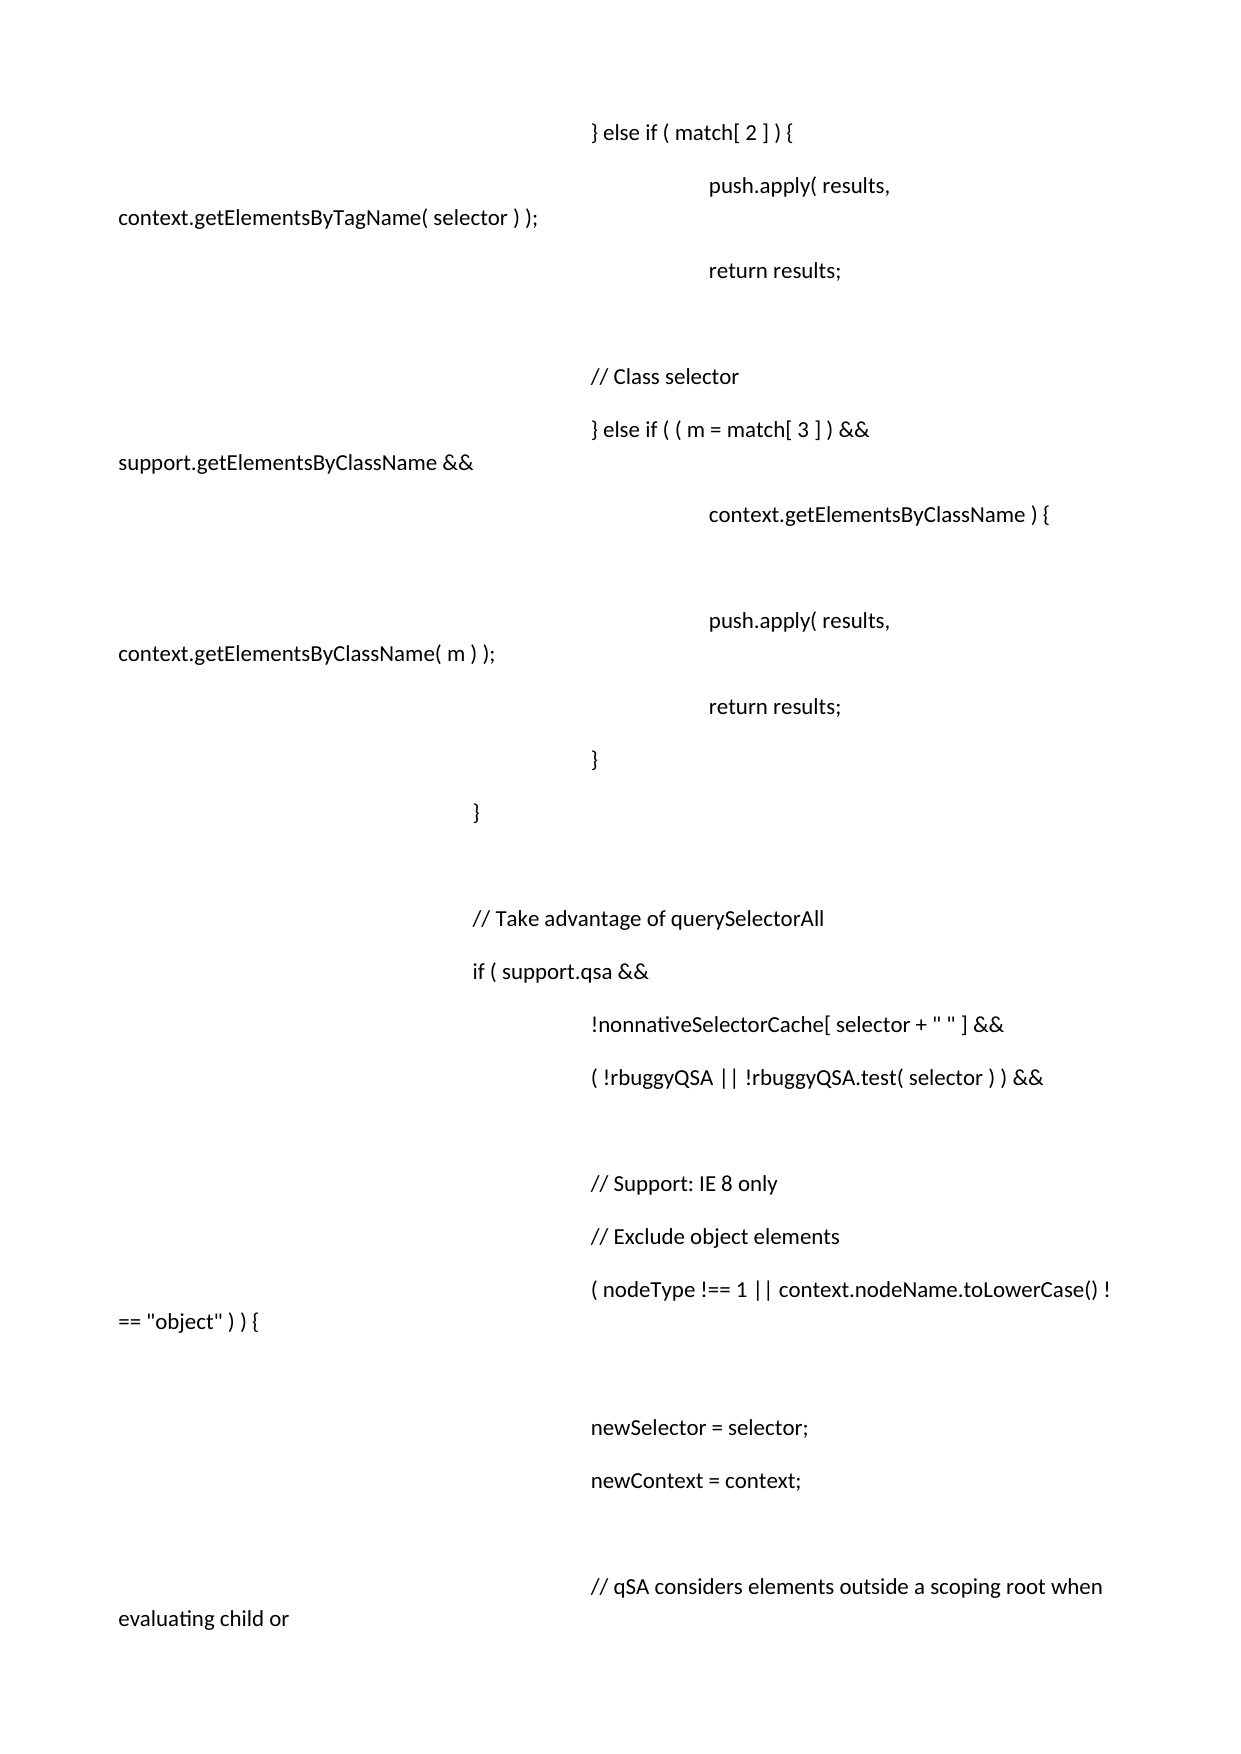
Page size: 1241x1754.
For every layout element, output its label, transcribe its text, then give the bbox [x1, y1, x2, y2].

text push.apply( results, context.getElementsByTagName( selector ) ); [118, 171, 1122, 231]
text context.getElementsByClassName ) { [118, 501, 1122, 529]
text !nonnativeSelectorCache[ selector + " " ] && [118, 1010, 1122, 1038]
text } else if ( ( m = match[ 3 ] ) && support.getElementsByClassName && [118, 415, 1122, 476]
text ( nodeType !== 1 || context.nodeName.toLowerCase() !== "object" ) ) { [118, 1275, 1122, 1335]
text // Support: IE 8 only [118, 1169, 1122, 1197]
text } [118, 745, 1122, 773]
text // Take advantage of querySelectorAll [118, 904, 1122, 932]
text newSelector = selector; [118, 1413, 1122, 1441]
text return results; [118, 256, 1122, 284]
text // Class selector [118, 362, 1122, 390]
text return results; [118, 692, 1122, 720]
text // Exclude object elements [118, 1222, 1122, 1250]
text } [118, 798, 1122, 826]
text // qSA considers elements outside a scoping root when evaluating child or [118, 1572, 1122, 1633]
text if ( support.qsa && [118, 957, 1122, 985]
text ( !rbuggyQSA || !rbuggyQSA.test( selector ) ) && [118, 1063, 1122, 1091]
text newContext = context; [118, 1466, 1122, 1494]
text push.apply( results, context.getElementsByClassName( m ) ); [118, 607, 1122, 667]
text } else if ( match[ 2 ] ) { [118, 118, 1122, 146]
